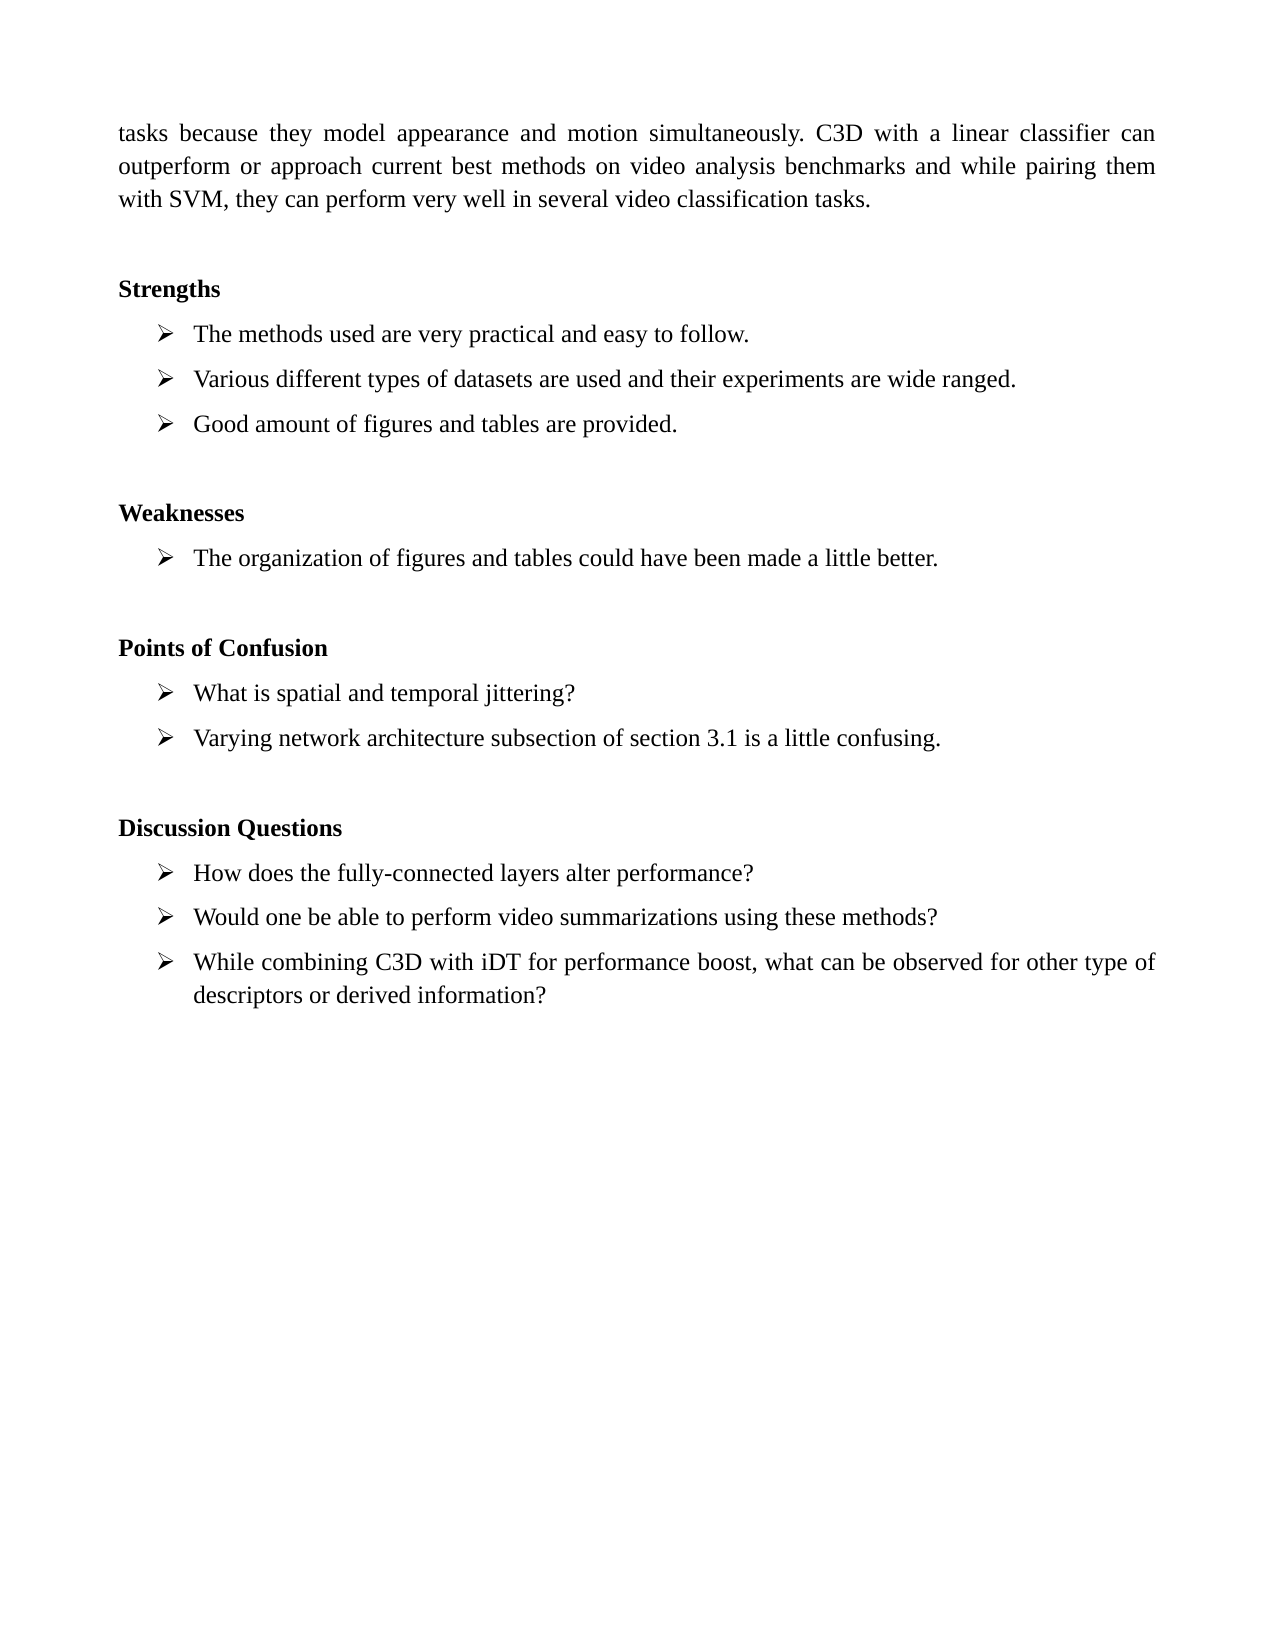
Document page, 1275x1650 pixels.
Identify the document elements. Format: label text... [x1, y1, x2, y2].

list Varying network architecture subsection of section 3.1 is a little confusing. [156, 723, 1157, 752]
list Would one be able to perform video summarizations using these methods? [156, 902, 1157, 931]
list Various different types of datasets are used and their experiments are wide ranged. [156, 364, 1157, 392]
list The organization of figures and tables could have been made a little better. [156, 543, 1157, 572]
text Discussion Questions [118, 813, 1157, 841]
text Weaknesses [118, 498, 1157, 527]
text tasks because they model appearance and motion simultaneously. C3D with a linear classifier can outperform or approach current best methods on video analysis benchmarks and while pairing them with SVM, they can perform very well in several video classification tasks. [118, 118, 1157, 213]
list The methods used are very practical and easy to follow. [156, 319, 1157, 348]
list Good amount of figures and tables are provided. [156, 409, 1157, 437]
list What is spatial and temporal jittering? [156, 678, 1157, 707]
list While combining C3D with iDT for performance boost, what can be observed for other type of descriptors or derived information? [156, 947, 1157, 1009]
list How does the fully-connected layers alter performance? [156, 858, 1157, 886]
text Strengths [118, 274, 1157, 303]
text Points of Confusion [118, 633, 1157, 662]
